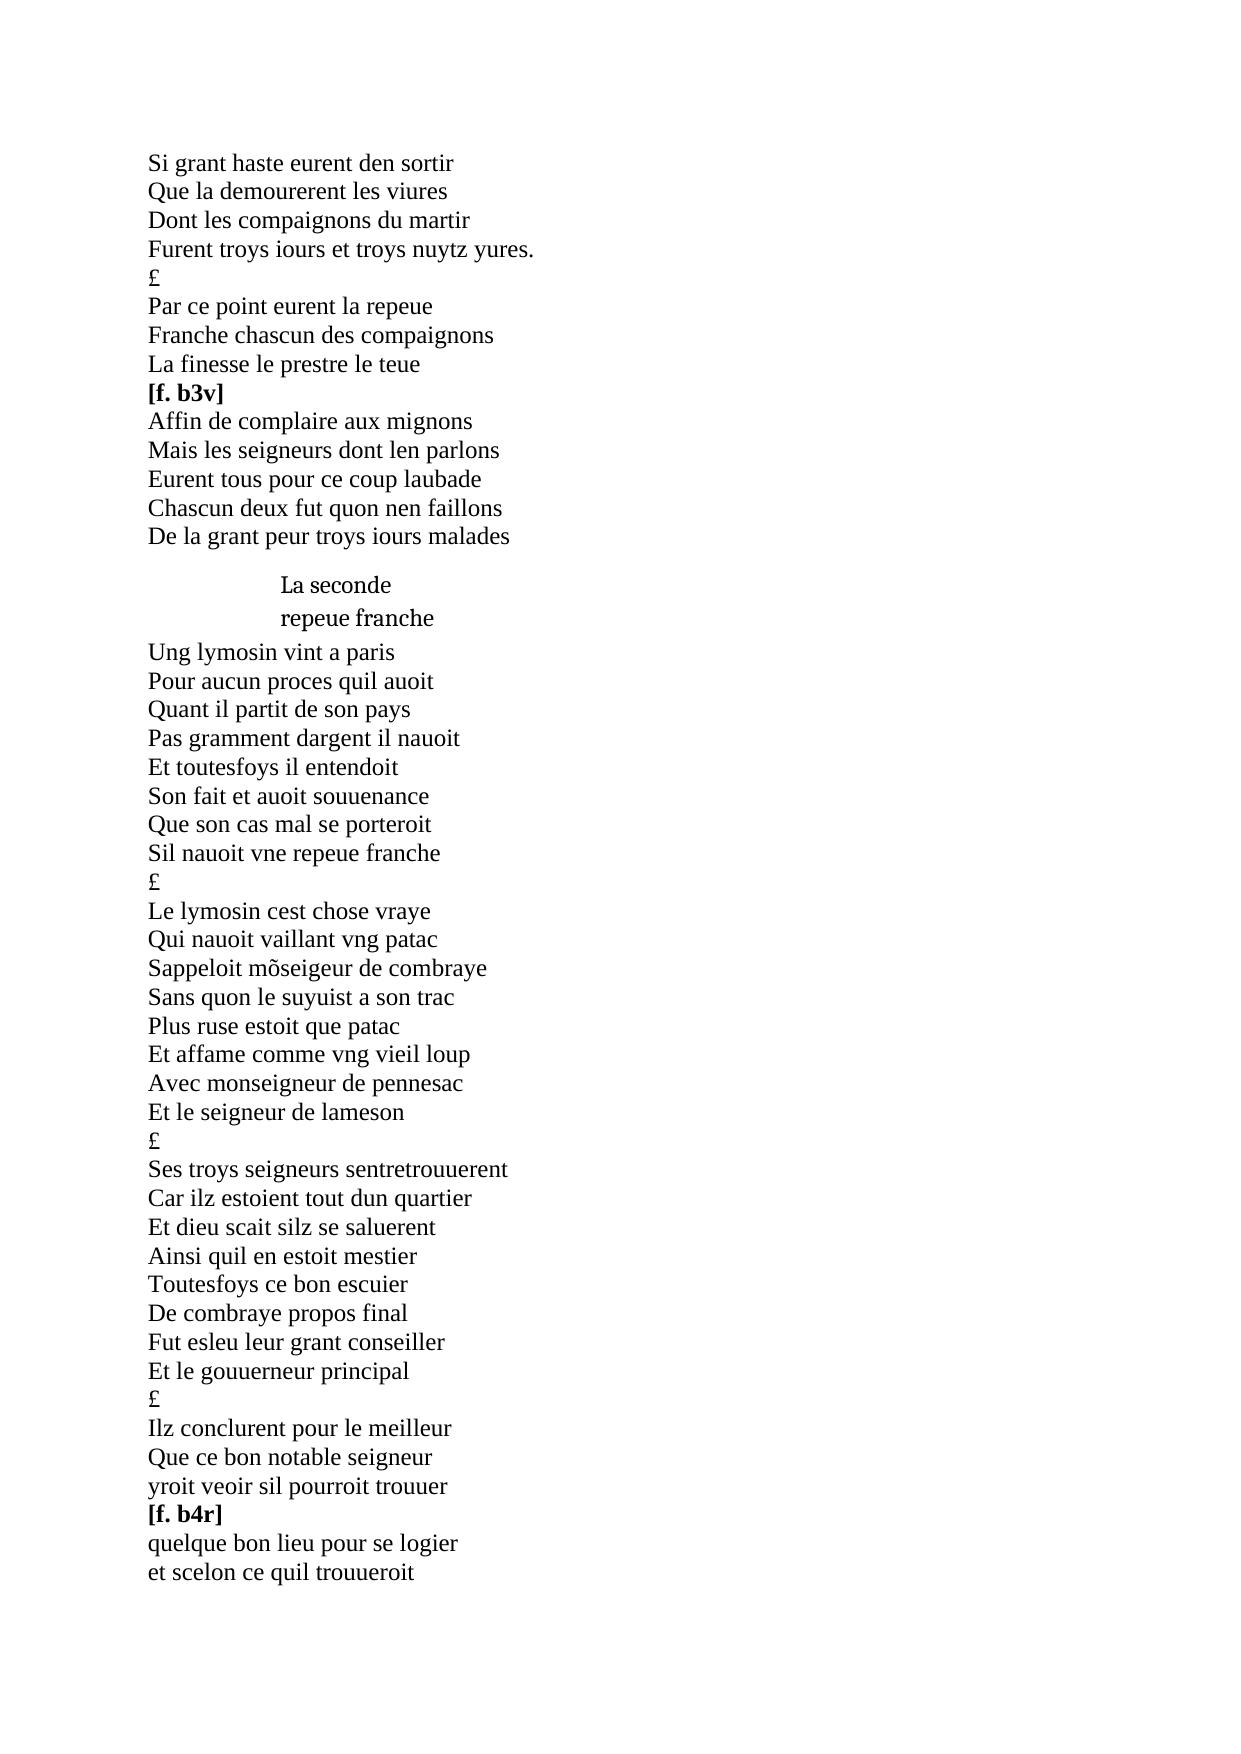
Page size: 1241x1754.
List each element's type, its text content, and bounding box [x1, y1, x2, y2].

text £ [148, 1384, 1093, 1413]
text Sappeloit mõseigeur de combraye [148, 953, 1093, 982]
text [f. b4r] [148, 1499, 1093, 1528]
text Que la demourerent les viures [148, 176, 1093, 205]
text Ilz conclurent pour le meilleur [148, 1413, 1093, 1442]
text Qui nauoit vaillant vng patac [148, 924, 1093, 953]
text Ung lymosin vint a paris [148, 637, 1093, 666]
text Pour aucun proces quil auoit [148, 666, 1093, 694]
text £ [148, 867, 1093, 896]
text Ses troys seigneurs sentretrouuerent [148, 1154, 1093, 1183]
text Plus ruse estoit que patac [148, 1011, 1093, 1039]
text Quant il partit de son pays [148, 694, 1093, 723]
text Affin de complaire aux mignons [148, 406, 1093, 435]
text Et le seigneur de lameson [148, 1097, 1093, 1126]
text Sil nauoit vne repeue franche [148, 838, 1093, 867]
text Avec monseigneur de pennesac [148, 1068, 1093, 1097]
text Que son cas mal se porteroit [148, 809, 1093, 838]
text Dont les compaignons du martir [148, 205, 1093, 234]
text Pas gramment dargent il nauoit [148, 723, 1093, 752]
text et scelon ce quil trouueroit [148, 1557, 1093, 1586]
text Mais les seigneurs dont len parlons [148, 435, 1093, 464]
text Le lymosin cest chose vraye [148, 896, 1093, 924]
text Ainsi quil en estoit mestier [148, 1241, 1093, 1269]
text Toutesfoys ce bon escuier [148, 1269, 1093, 1298]
text Et toutesfoys il entendoit [148, 752, 1093, 781]
text De la grant peur troys iours malades [148, 521, 1093, 550]
text Car ilz estoient tout dun quartier [148, 1183, 1093, 1212]
text Son fait et auoit souuenance [148, 781, 1093, 809]
text Eurent tous pour ce coup laubade [148, 464, 1093, 493]
text Chascun deux fut quon nen faillons [148, 493, 1093, 521]
text Par ce point eurent la repeue [148, 291, 1093, 320]
text Si grant haste eurent den sortir [148, 148, 1093, 176]
subtitle La seconde repeue franche [148, 571, 1093, 633]
text Et affame comme vng vieil loup [148, 1039, 1093, 1068]
text £ [148, 263, 1093, 291]
text Franche chascun des compaignons [148, 320, 1093, 349]
text Et le gouuerneur principal [148, 1356, 1093, 1384]
text Sans quon le suyuist a son trac [148, 982, 1093, 1011]
text Et dieu scait silz se saluerent [148, 1212, 1093, 1241]
text yroit veoir sil pourroit trouuer [148, 1471, 1093, 1499]
text Que ce bon notable seigneur [148, 1442, 1093, 1471]
text De combraye propos final [148, 1298, 1093, 1327]
text Furent troys iours et troys nuytz yures. [148, 234, 1093, 263]
text Fut esleu leur grant conseiller [148, 1327, 1093, 1356]
text [f. b3v] [148, 378, 1093, 406]
text La finesse le prestre le teue [148, 349, 1093, 378]
text quelque bon lieu pour se logier [148, 1528, 1093, 1557]
text £ [148, 1126, 1093, 1154]
